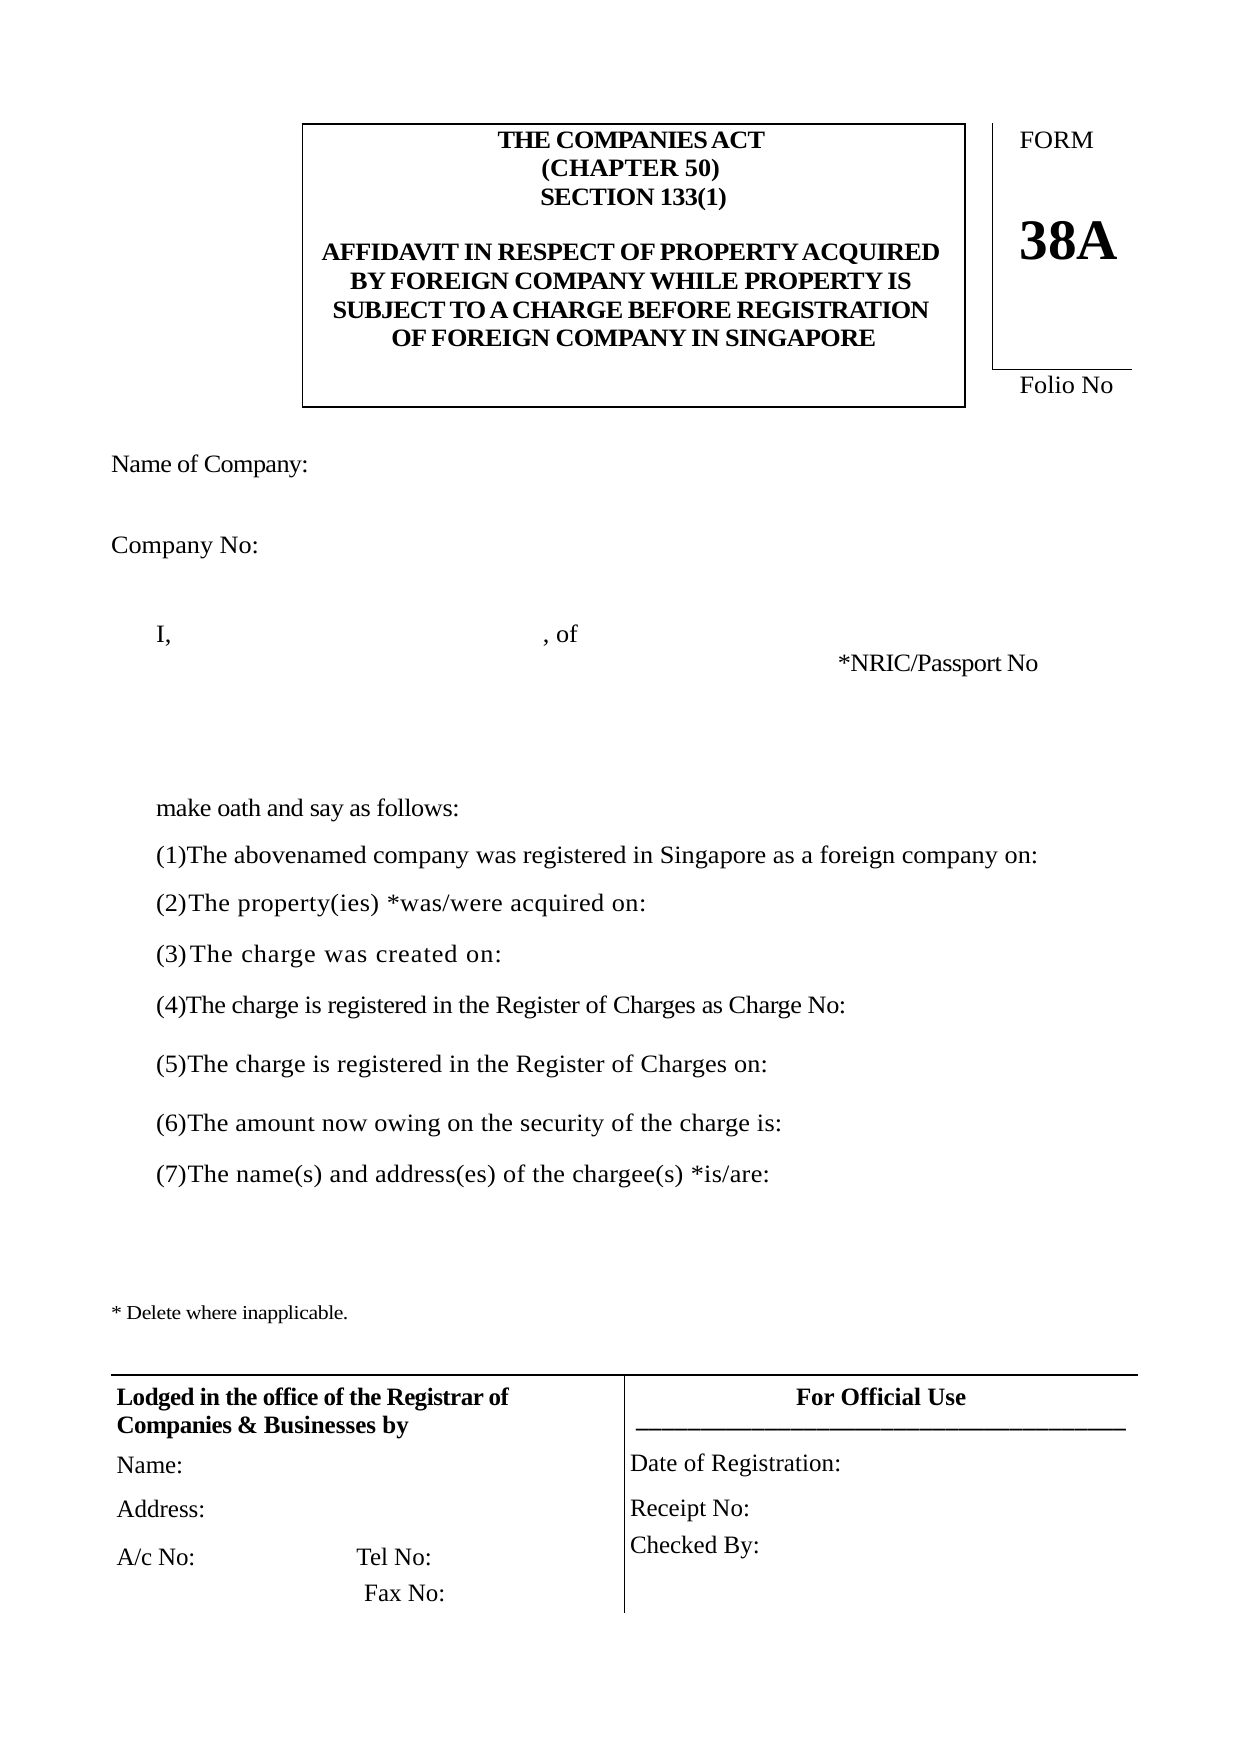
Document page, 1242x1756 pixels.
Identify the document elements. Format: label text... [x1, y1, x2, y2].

table_header [966, 123, 992, 368]
table_header FORM 38A [993, 123, 1132, 368]
table_header For Official Use ______________________________________ Date of Registration: Receipt No: Checked By: [625, 1376, 1138, 1613]
list The charge is registered in the Register of Charges as Charge No: [156, 991, 1138, 1019]
list The property(ies) *was/were acquired on: [156, 888, 1138, 917]
text Company No: <o.uen> [111, 530, 1138, 559]
list The name(s) and address(es) of the chargee(s) *is/are: [156, 1159, 1138, 1188]
list The charge was created on: [156, 939, 1138, 968]
table_cell [303, 369, 964, 406]
list The charge is registered in the Register of Charges on: [156, 1049, 1138, 1078]
text I, <get_director1(o.id)['name']>, of <get_partner_full_address(get_director1(o.id)['id'])> *NRIC/Passport No <get_director1(o.id)['nric']> [156, 619, 1138, 733]
table_cell Folio No [993, 370, 1132, 406]
list The abovenamed company was registered in Singapore as a foreign company on: [156, 841, 1138, 869]
table_header THE COMPANIES ACT (CHAPTER 50) SECTION 133(1) AFFIDAVIT IN RESPECT OF PROPERTY ACQUIRED BY FOREIGN COMPANY WHILE PROPERTY IS SUBJECT TO A CHARGE BEFORE REGISTRATION OF FOREIGN COMPANY IN SINGAPORE [303, 125, 964, 368]
list The amount now owing on the security of the charge is: [156, 1108, 1138, 1137]
table_cell [966, 369, 992, 406]
table_header Lodged in the office of the Registrar of Companies & Businesses by Name: Address: A/c No: Tel No: Fax No: [111, 1376, 624, 1613]
text make oath and say as follows: [156, 793, 1138, 822]
text Name of Company: <o.name> [111, 449, 1138, 478]
text * Delete where inapplicable. [111, 1301, 1138, 1323]
